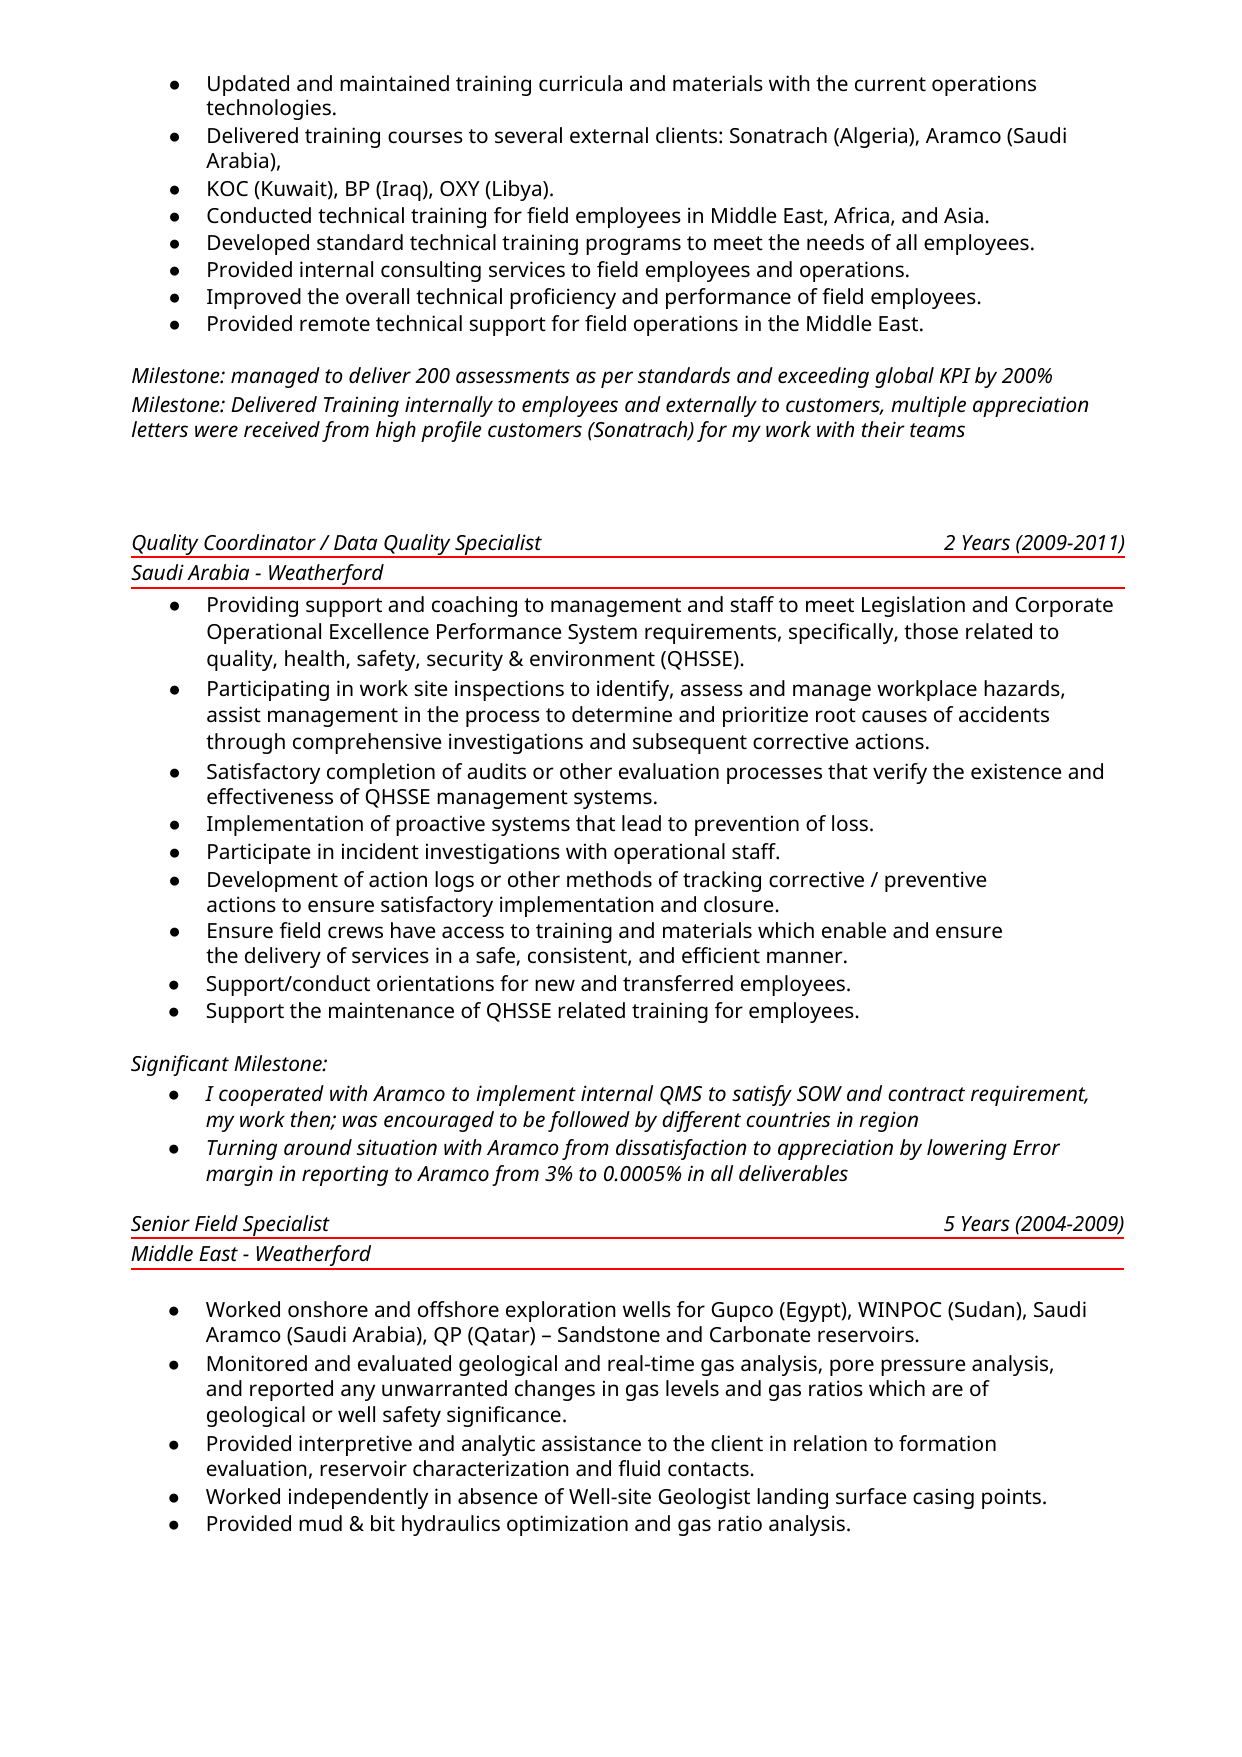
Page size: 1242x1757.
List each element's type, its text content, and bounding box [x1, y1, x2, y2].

text Milestone: Delivered Training internally to employees and externally to customers, multiple appreciation letters were received from high profile customers (Sonatrach) for my work with their teams [131, 392, 1114, 444]
list Implementation of proactive systems that lead to prevention of loss. [168, 810, 1129, 837]
list Worked independently in absence of Well-site Geologist landing surface casing points. [167, 1483, 1129, 1510]
list I cooperated with Aramco to implement internal QMS to satisfy SOW and contract requirement, my work then; was encouraged to be followed by different countries in region [167, 1079, 1092, 1133]
table_header 5 Years (2004-2009) [674, 1209, 1124, 1237]
list Worked onshore and offshore exploration wells for Gupco (Egypt), WINPOC (Sudan), Saudi Aramco (Saudi Arabia), QP (Qatar) – Sandstone and Carbonate reservoirs. [167, 1297, 1094, 1349]
list Participating in work site inspections to identify, assess and manage workplace hazards, assist management in the process to determine and prioritize root causes of accidents through comprehensive investigations and subsequent corrective actions. [168, 675, 1117, 756]
list Provided mud & bit hydraulics optimization and gas ratio analysis. [167, 1511, 1129, 1537]
list Provided internal consulting services to field employees and operations. [168, 257, 1129, 282]
list Turning around situation with Aramco from dissatisfaction to appreciation by lowering Error margin in reporting to Aramco from 3% to 0.0005% in all deliverables [167, 1134, 1129, 1188]
list Ensure field crews have access to training and materials which enable and ensure the delivery of services in a safe, consistent, and efficient manner. [168, 918, 1035, 970]
text Significant Milestone: [131, 1049, 1129, 1077]
table_cell [609, 558, 1125, 587]
table_header 2 Years (2009-2011) [609, 528, 1125, 556]
table_cell Middle East - Weatherford [131, 1239, 674, 1268]
table_header Senior Field Specialist [131, 1209, 674, 1237]
list Providing support and coaching to management and staff to meet Legislation and Corporate Operational Excellence Performance System requirements, specifically, those related to quality, health, safety, security & environment (QHSSE). [168, 591, 1125, 672]
list Satisfactory completion of audits or other evaluation processes that verify the existence and effectiveness of QHSSE management systems. [168, 758, 1125, 810]
list Developed standard technical training programs to meet the needs of all employees. [168, 230, 1129, 256]
list Support/conduct orientations for new and transferred employees. [167, 970, 1129, 997]
table_header Quality Coordinator / Data Quality Specialist [131, 528, 609, 556]
list Provided interpretive and analytic assistance to the client in relation to formation evaluation, reservoir characterization and fluid contacts. [167, 1431, 1075, 1483]
table_cell [674, 1239, 1124, 1268]
text Milestone: managed to deliver 200 assessments as per standards and exceeding global KPI by 200% [131, 361, 1129, 389]
list Participate in incident investigations with operational staff. [168, 839, 1129, 864]
list Improved the overall technical proficiency and performance of field employees. [168, 284, 1129, 309]
list Support the maintenance of QHSSE related training for employees. [167, 998, 1129, 1024]
list Updated and maintained training curricula and materials with the current operations technologies. [168, 71, 1129, 122]
list Delivered training courses to several external clients: Sonatrach (Algeria), Aramco (Saudi Arabia), [168, 123, 1129, 174]
list Conducted technical training for field employees in Middle East, Africa, and Asia. [168, 203, 1129, 228]
table_cell Saudi Arabia - Weatherford [131, 558, 609, 587]
list Monitored and evaluated geological and real-time gas analysis, pore pressure analysis, and reported any unwarranted changes in gas levels and gas ratios which are of geological or well safety significance. [167, 1351, 1089, 1429]
list Development of action logs or other methods of tracking corrective / preventive actions to ensure satisfactory implementation and closure. [168, 866, 1035, 918]
list KOC (Kuwait), BP (Iraq), OXY (Libya). [168, 176, 1129, 202]
list Provided remote technical support for field operations in the Middle East. [168, 311, 1129, 336]
